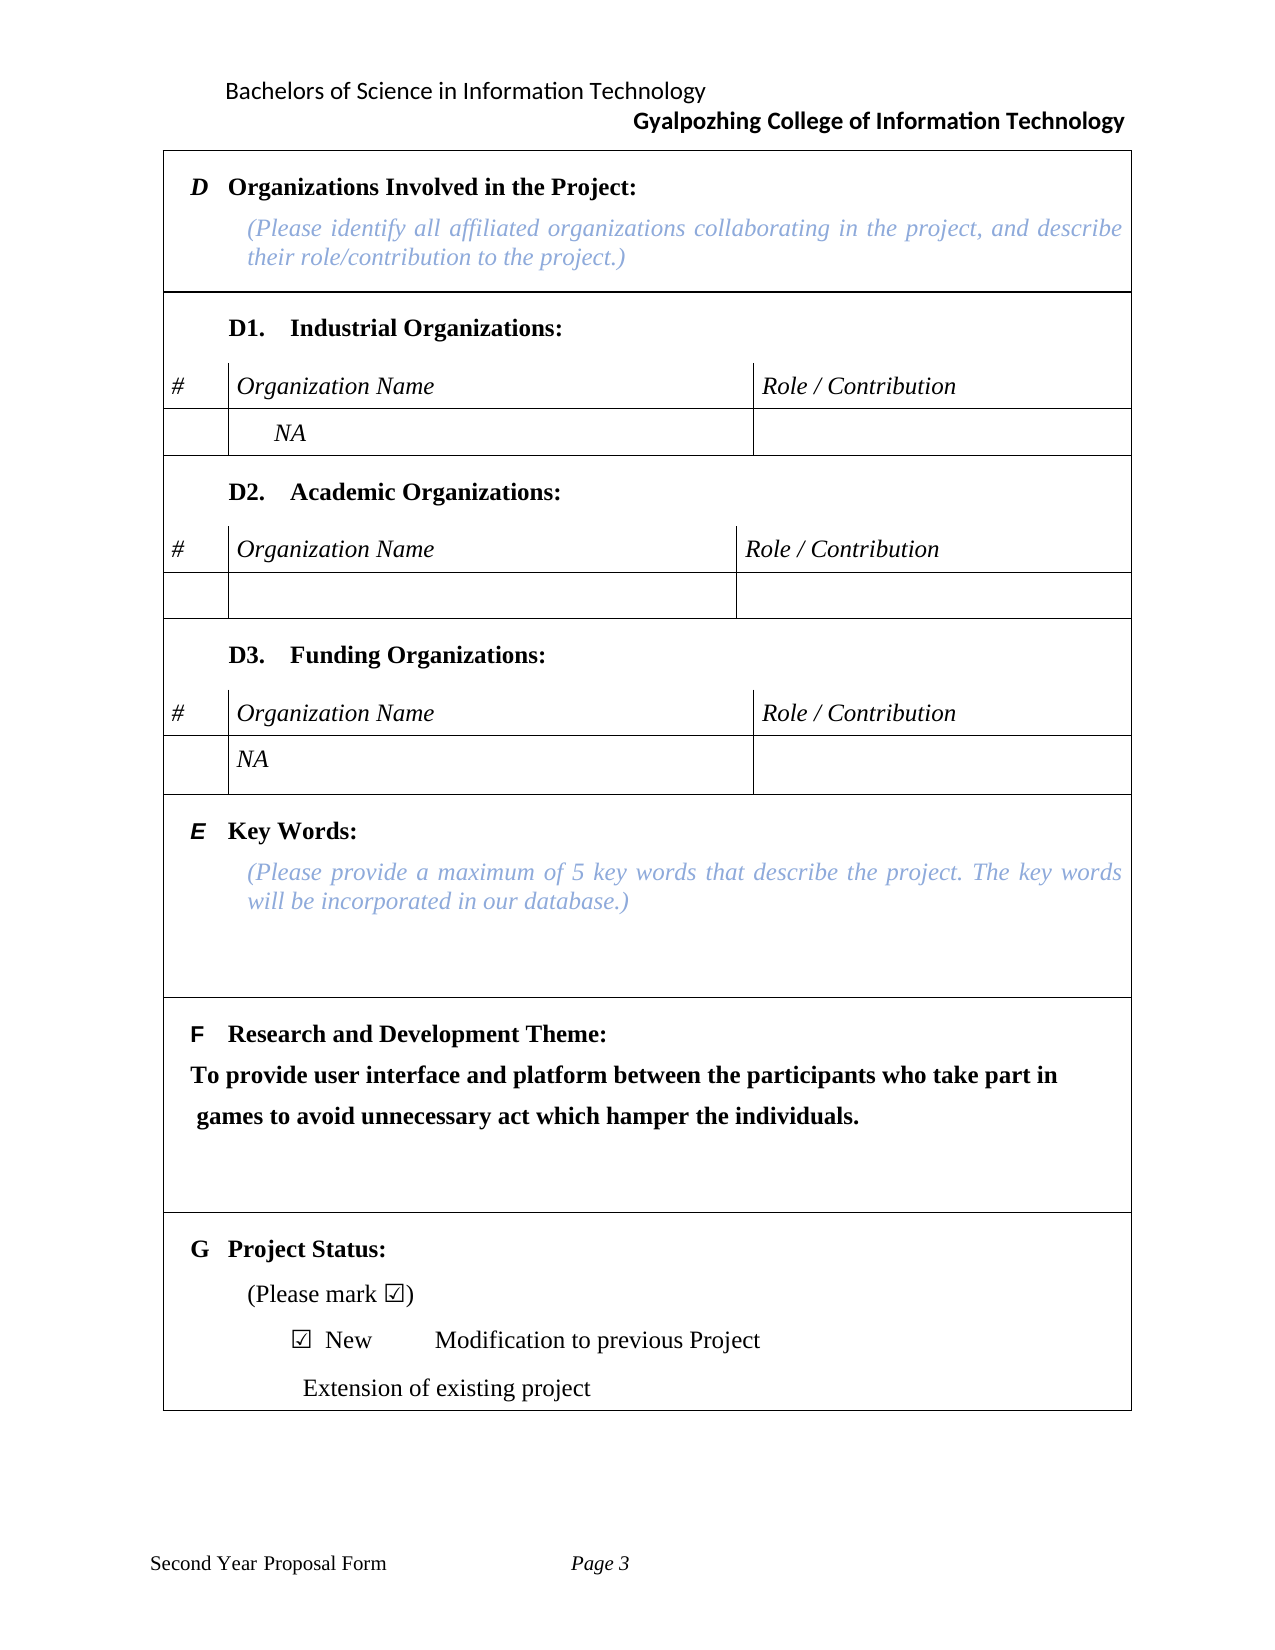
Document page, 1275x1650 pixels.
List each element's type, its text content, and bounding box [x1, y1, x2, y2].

table_cell [164, 736, 228, 794]
table_cell Key Words: (Please provide a maximum of 5 key words that describe the project. The key words will be incorporated in our database.) [164, 795, 1131, 935]
table_cell Research and Development Theme: To provide user interface and platform between the participants who take part in games to avoid unnecessary act which hamper the individuals. [164, 998, 1131, 1151]
table_cell Role / Contribution [754, 363, 1131, 408]
table_cell Project Status: (Please mark ☑) ☑ New Modification to previous Project Extension of existing project [164, 1213, 1131, 1410]
table_cell [164, 1151, 1131, 1212]
table_cell Organization Name [229, 363, 753, 408]
table_cell NA [229, 409, 753, 455]
table_cell Organization Name [229, 526, 736, 572]
table_cell # [164, 363, 228, 408]
table_cell [164, 935, 1131, 997]
table_cell [164, 573, 228, 618]
table_cell NA [229, 736, 753, 794]
table_cell D2. Academic Organizations: [164, 456, 1131, 526]
table_cell [754, 409, 1131, 455]
table_cell # [164, 526, 228, 572]
table_cell Role / Contribution [754, 690, 1131, 735]
table_cell D1. Industrial Organizations: [164, 293, 1131, 363]
table_cell D3. Funding Organizations: [164, 619, 1131, 689]
table_cell Organization Name [229, 690, 753, 735]
table_cell # [164, 690, 228, 735]
table_cell [164, 409, 228, 455]
table_cell Role / Contribution [737, 526, 1131, 572]
table_cell [754, 736, 1131, 794]
table_cell [229, 573, 736, 618]
table_cell [737, 573, 1131, 618]
table_header Organizations Involved in the Project: (Please identify all affiliated organizations collaborating in the project, and describe their role/contribution to the project.) [164, 151, 1131, 291]
